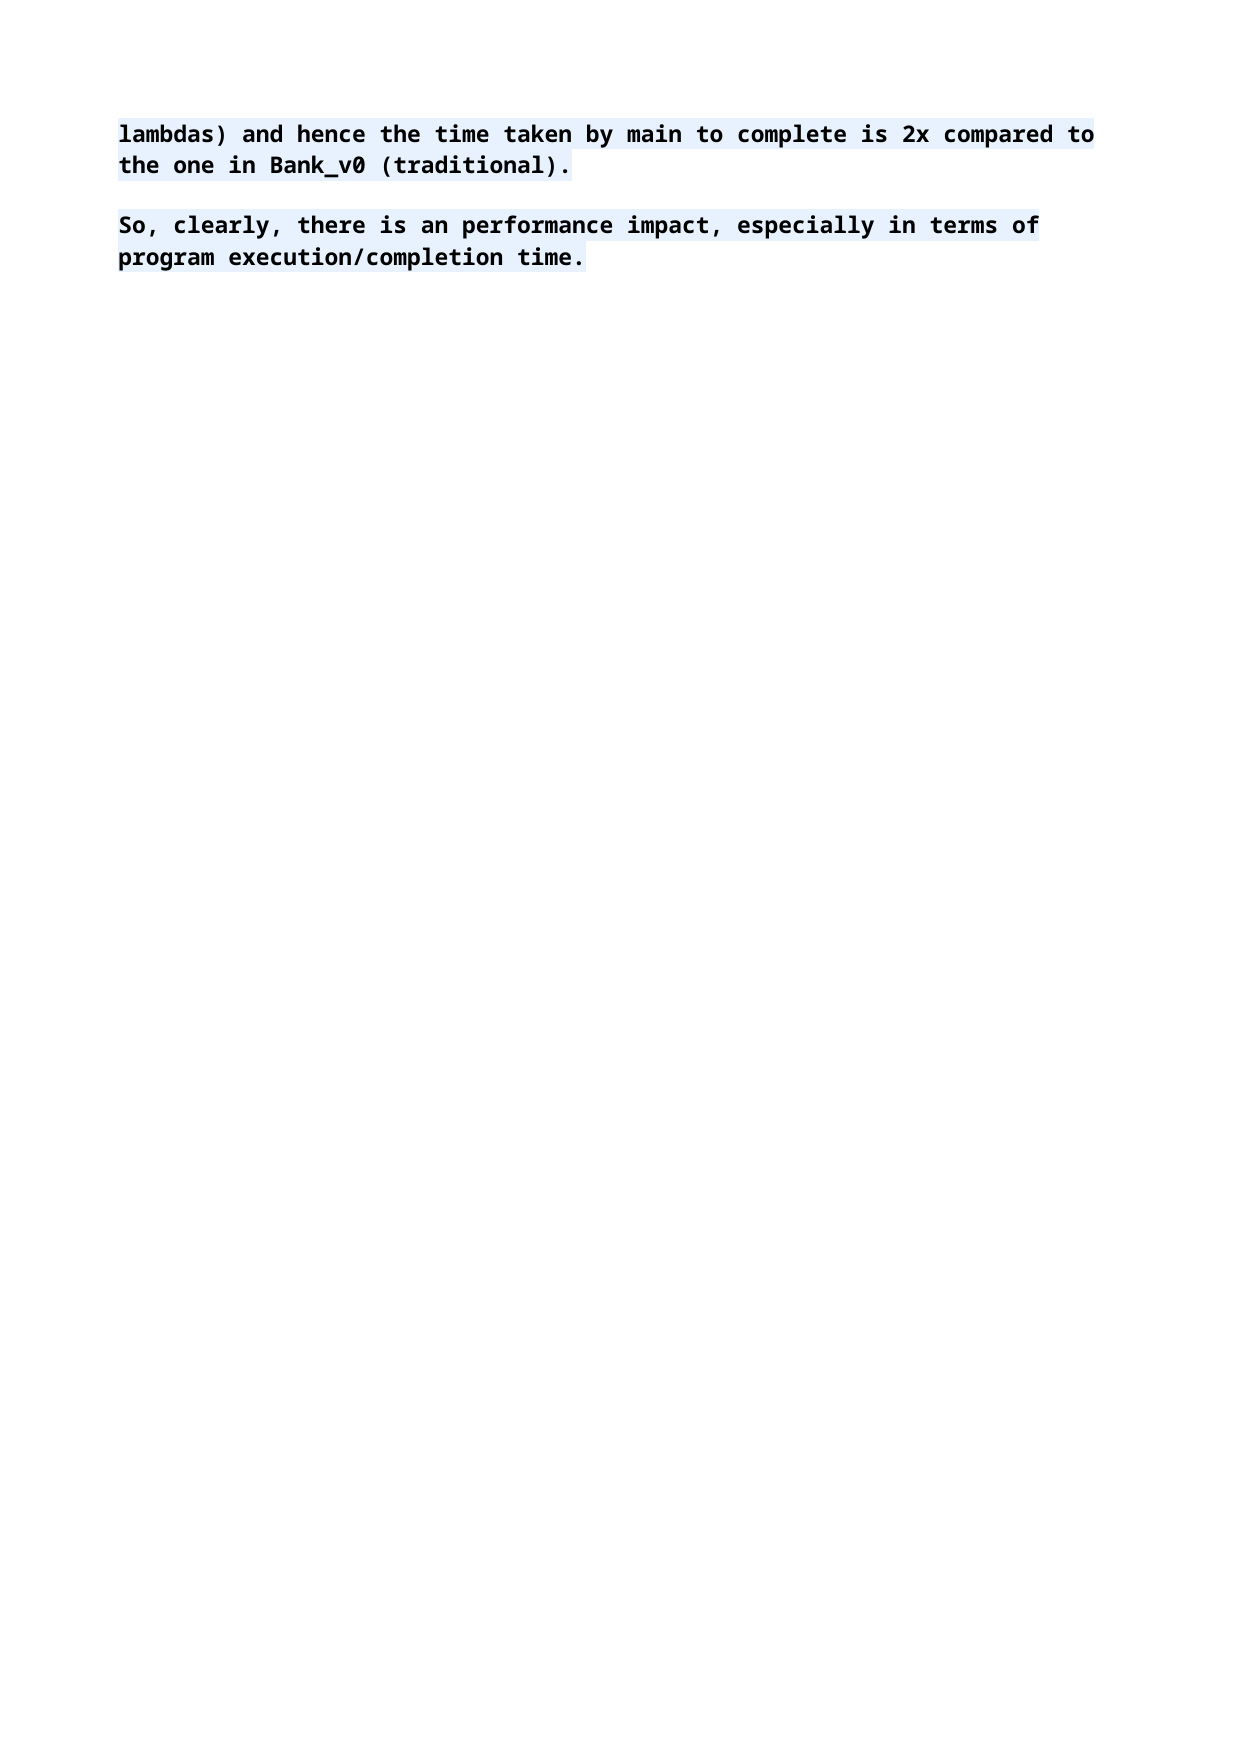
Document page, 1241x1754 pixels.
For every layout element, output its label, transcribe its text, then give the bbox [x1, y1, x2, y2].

text lambdas) and hence the time taken by main to complete is 2x compared to the one in Bank_v0 (traditional). [118, 118, 1122, 181]
text So, clearly, there is an performance impact, especially in terms of program execution/completion time. [118, 209, 1122, 272]
